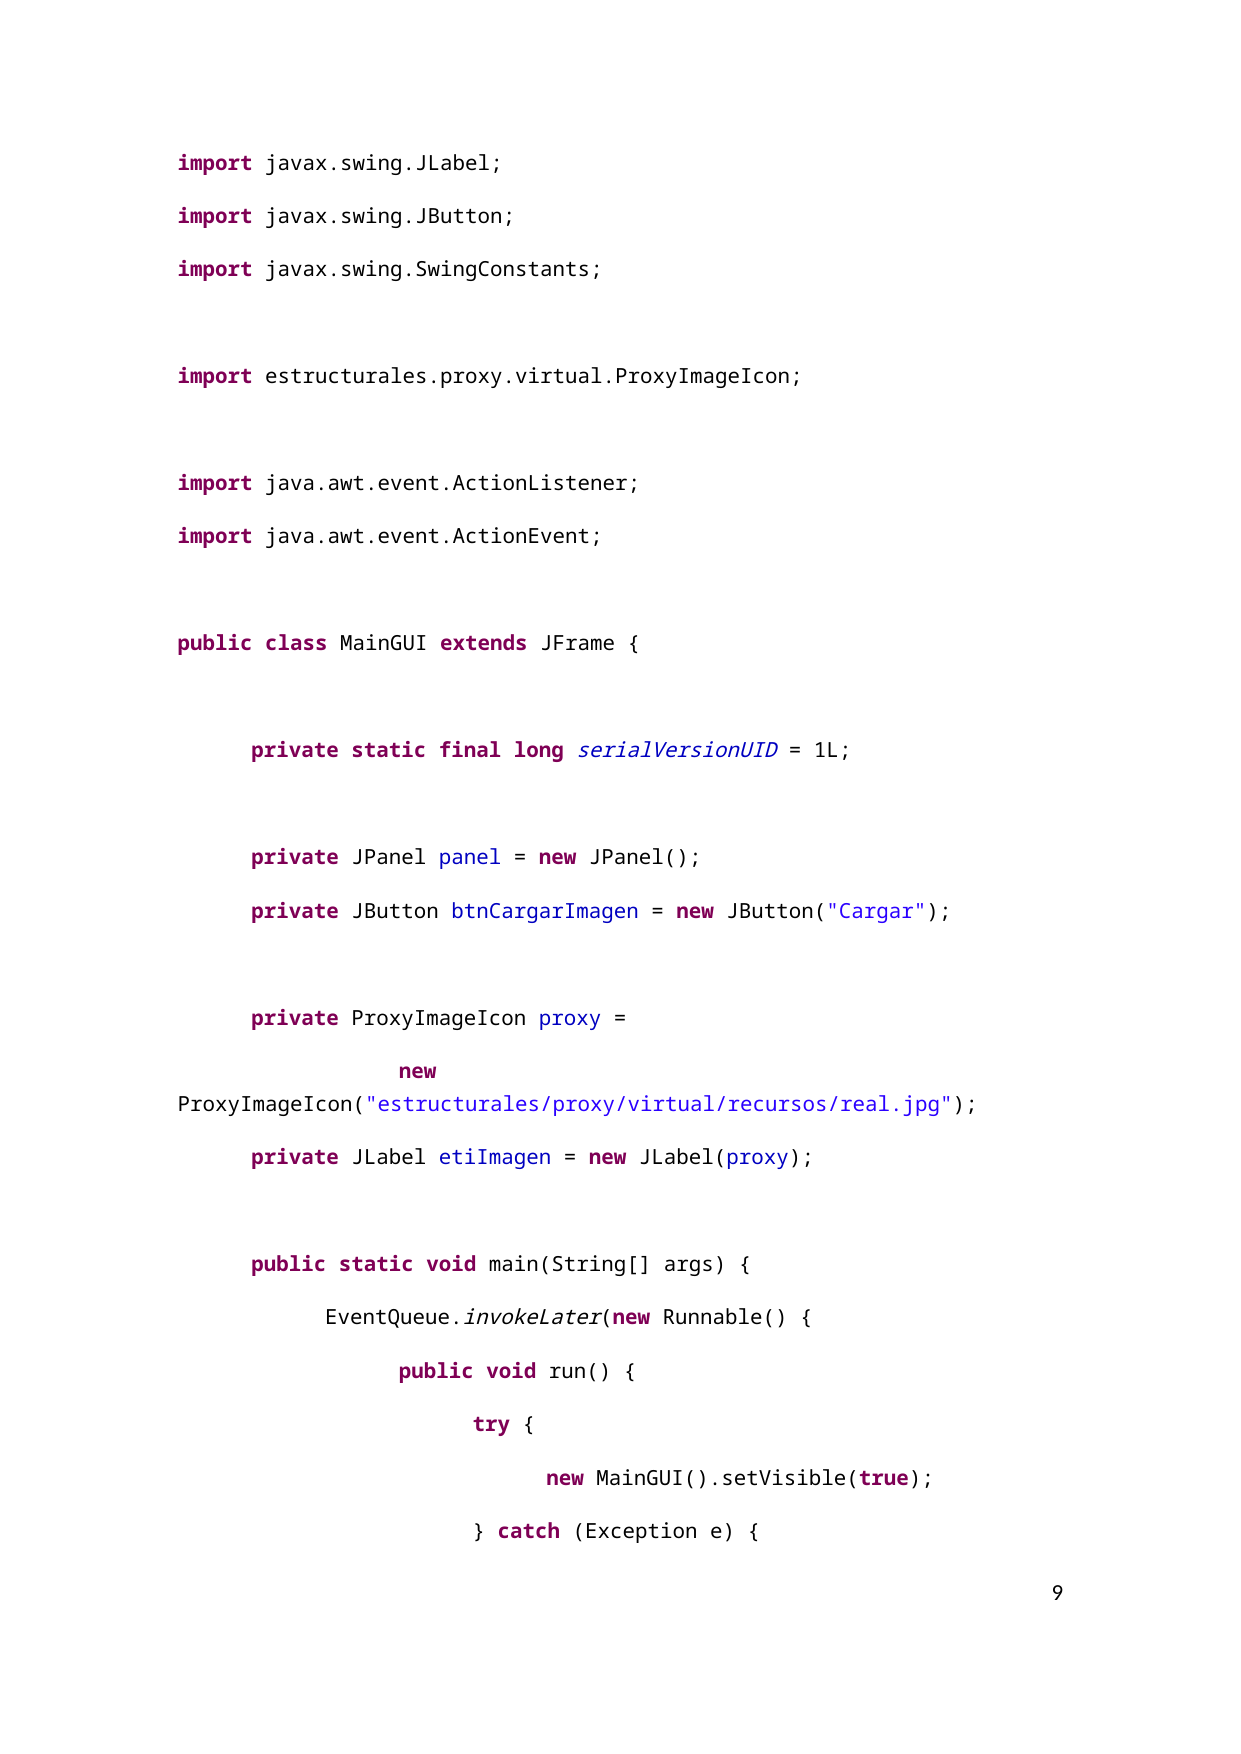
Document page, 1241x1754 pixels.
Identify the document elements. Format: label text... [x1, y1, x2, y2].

text private JPanel panel = new JPanel(); [177, 842, 1063, 871]
text import estructurales.proxy.virtual.ProxyImageIcon; [177, 361, 1063, 390]
text import javax.swing.JLabel; [177, 148, 1063, 176]
text import java.awt.event.ActionListener; [177, 468, 1063, 497]
text private JLabel etiImagen = new JLabel(proxy); [177, 1142, 1063, 1171]
text import java.awt.event.ActionEvent; [177, 522, 1063, 550]
text import javax.swing.JButton; [177, 201, 1063, 229]
text } catch (Exception e) { [177, 1516, 1063, 1544]
text new ProxyImageIcon("estructurales/proxy/virtual/recursos/real.jpg"); [177, 1056, 1063, 1117]
text private static final long serialVersionUID = 1L; [177, 735, 1063, 764]
text public void run() { [177, 1356, 1063, 1384]
text import javax.swing.SwingConstants; [177, 254, 1063, 283]
text public static void main(String[] args) { [177, 1249, 1063, 1277]
text private JButton btnCargarImagen = new JButton("Cargar"); [177, 896, 1063, 924]
text new MainGUI().setVisible(true); [177, 1463, 1063, 1491]
text public class MainGUI extends JFrame { [177, 628, 1063, 657]
text try { [177, 1409, 1063, 1438]
text private ProxyImageIcon proxy = [177, 1003, 1063, 1031]
text EventQueue.invokeLater(new Runnable() { [177, 1302, 1063, 1331]
